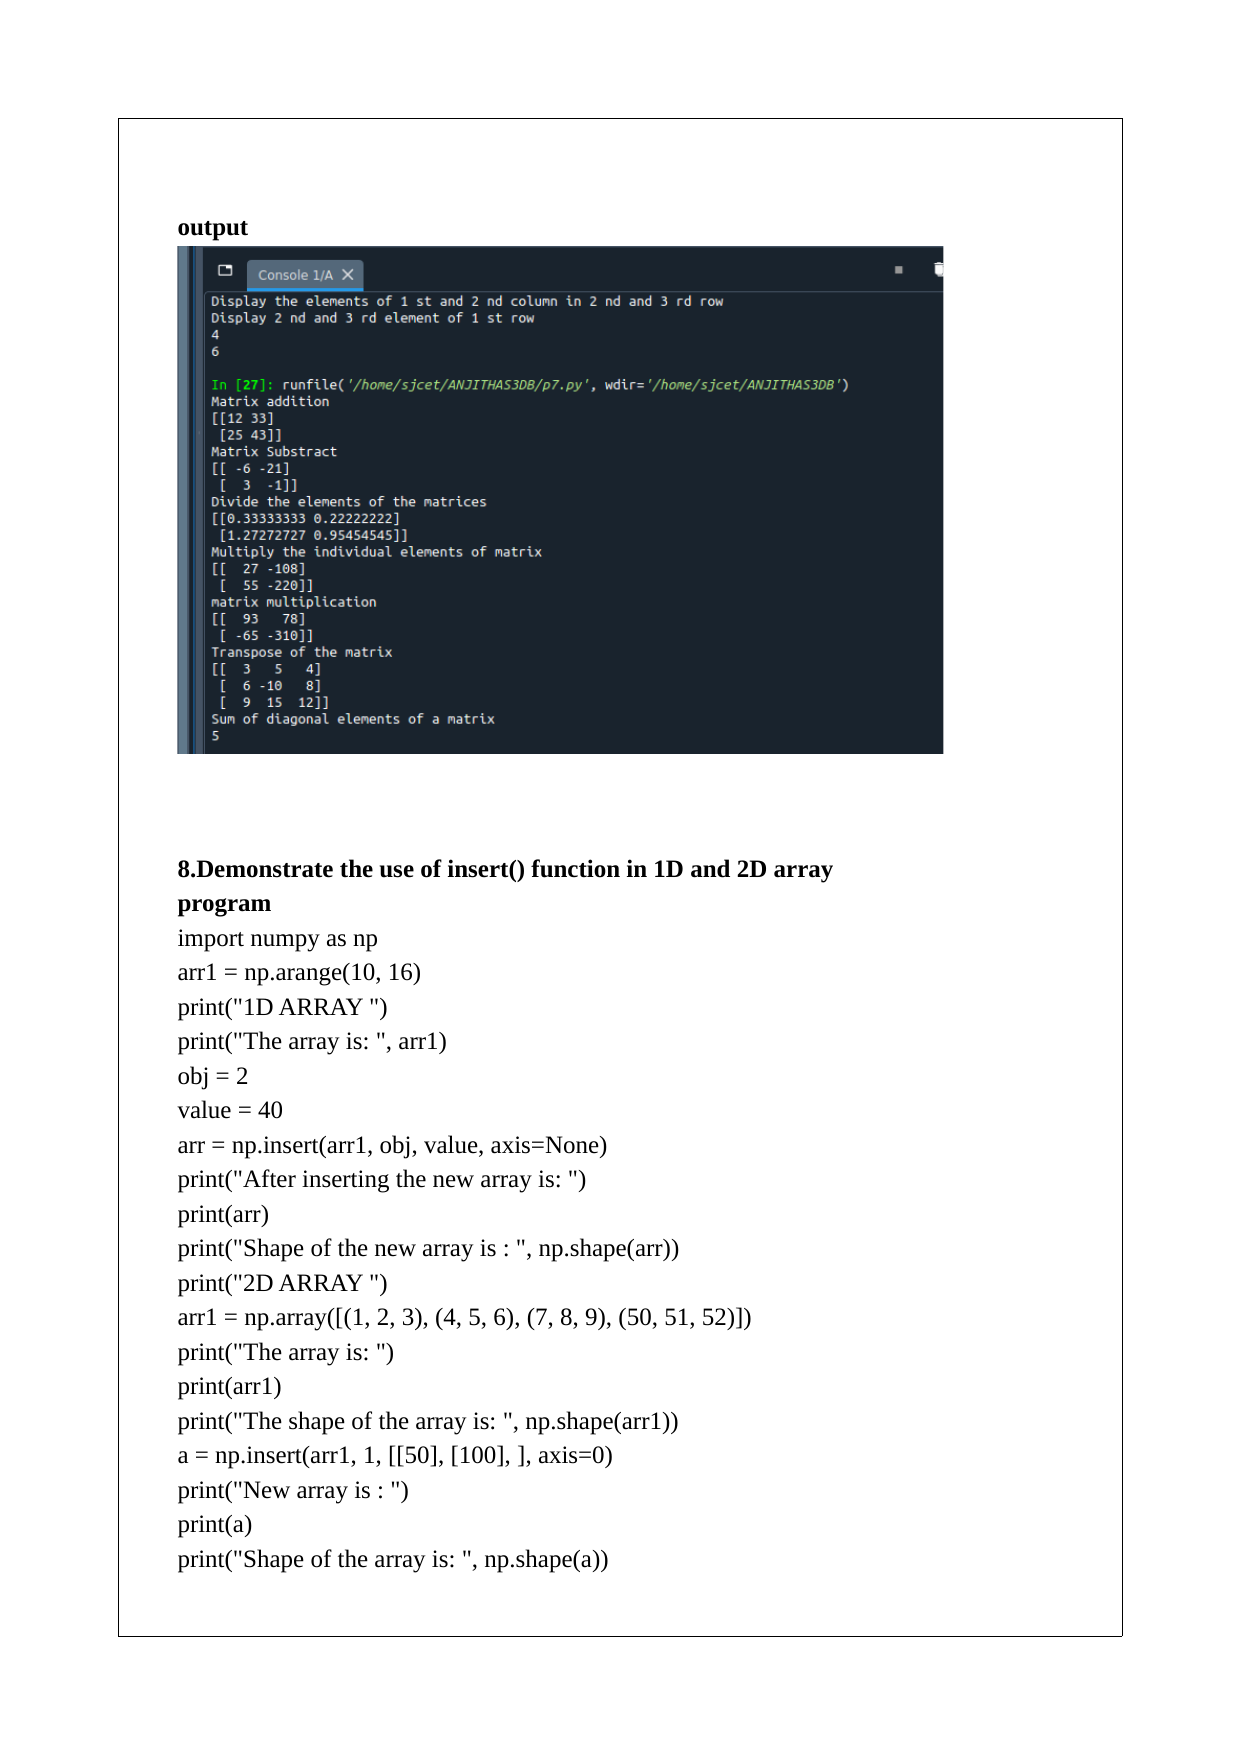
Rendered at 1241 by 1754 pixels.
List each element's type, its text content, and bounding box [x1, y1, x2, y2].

text value = 40 [177, 1095, 1063, 1124]
text print("Shape of the new array is : ", np.shape(arr)) [177, 1233, 1063, 1262]
text obj = 2 [177, 1061, 1063, 1090]
text print("The array is: ") [177, 1337, 1063, 1366]
text 8.Demonstrate the use of insert() function in 1D and 2D array [177, 854, 1063, 883]
text print("After inserting the new array is: ") [177, 1164, 1063, 1193]
text import numpy as np [177, 923, 1063, 952]
text print(a) [177, 1509, 1063, 1538]
text print(arr1) [177, 1371, 1063, 1400]
text print(arr) [177, 1199, 1063, 1228]
text arr1 = np.array([(1, 2, 3), (4, 5, 6), (7, 8, 9), (50, 51, 52)]) [177, 1302, 1063, 1331]
text a = np.insert(arr1, 1, [[50], [100], ], axis=0) [177, 1440, 1063, 1469]
text print("New array is : ") [177, 1475, 1063, 1503]
text print("2D ARRAY ") [177, 1268, 1063, 1297]
text arr1 = np.arange(10, 16) [177, 957, 1063, 986]
text print("1D ARRAY ") [177, 992, 1063, 1021]
text arr = np.insert(arr1, obj, value, axis=None) [177, 1130, 1063, 1159]
text program [177, 888, 1063, 917]
text print("Shape of the array is: ", np.shape(a)) [177, 1544, 1063, 1572]
text print("The shape of the array is: ", np.shape(arr1)) [177, 1406, 1063, 1434]
text output [177, 212, 1063, 241]
text print("The array is: ", arr1) [177, 1026, 1063, 1055]
picture [822, 246, 944, 754]
